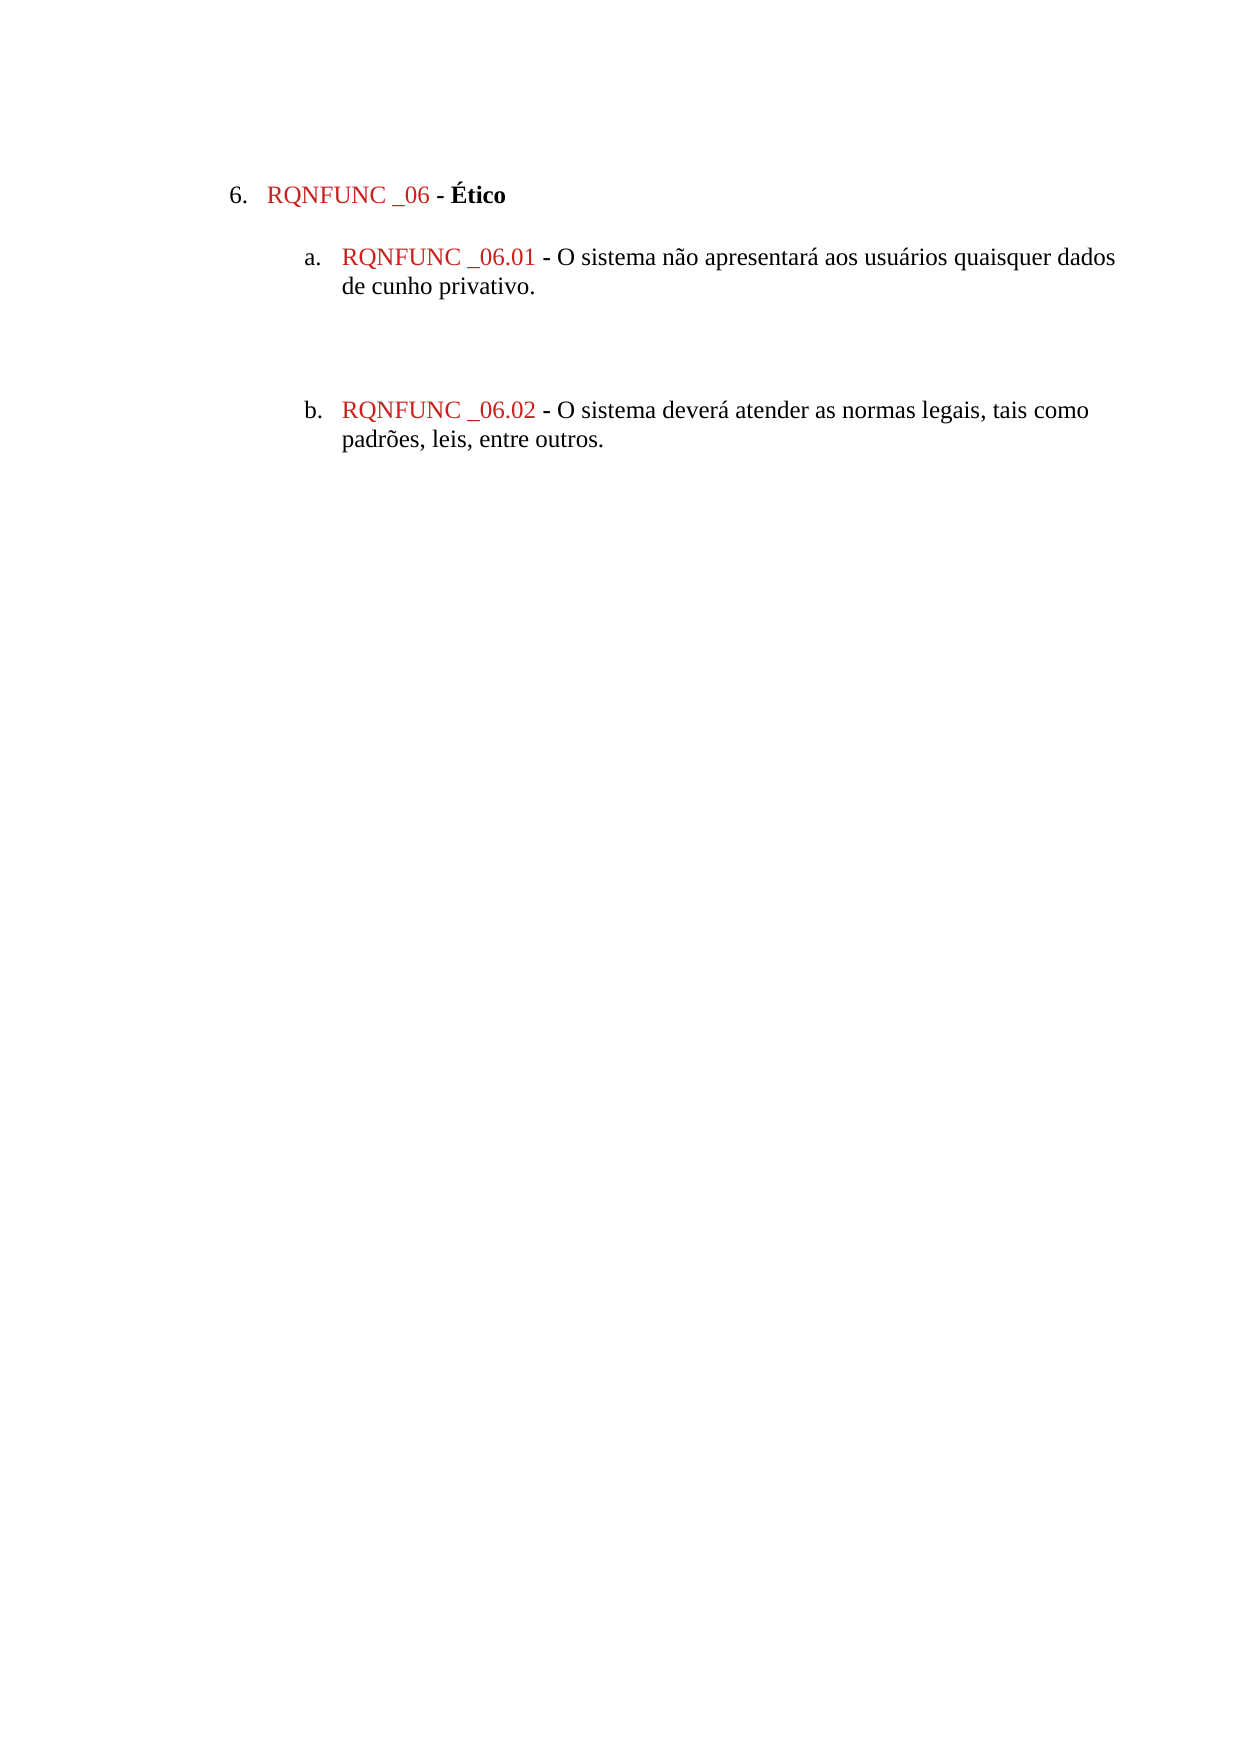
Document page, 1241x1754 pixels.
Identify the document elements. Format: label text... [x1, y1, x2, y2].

list RQNFUNC _06 - Ético [229, 180, 1122, 209]
list RQNFUNC _06.02 - O sistema deverá atender as normas legais, tais como padrões, leis, entre outros. [304, 395, 1122, 453]
list RQNFUNC _06.01 - O sistema não apresentará aos usuários quaisquer dados de cunho privativo. [304, 242, 1122, 300]
